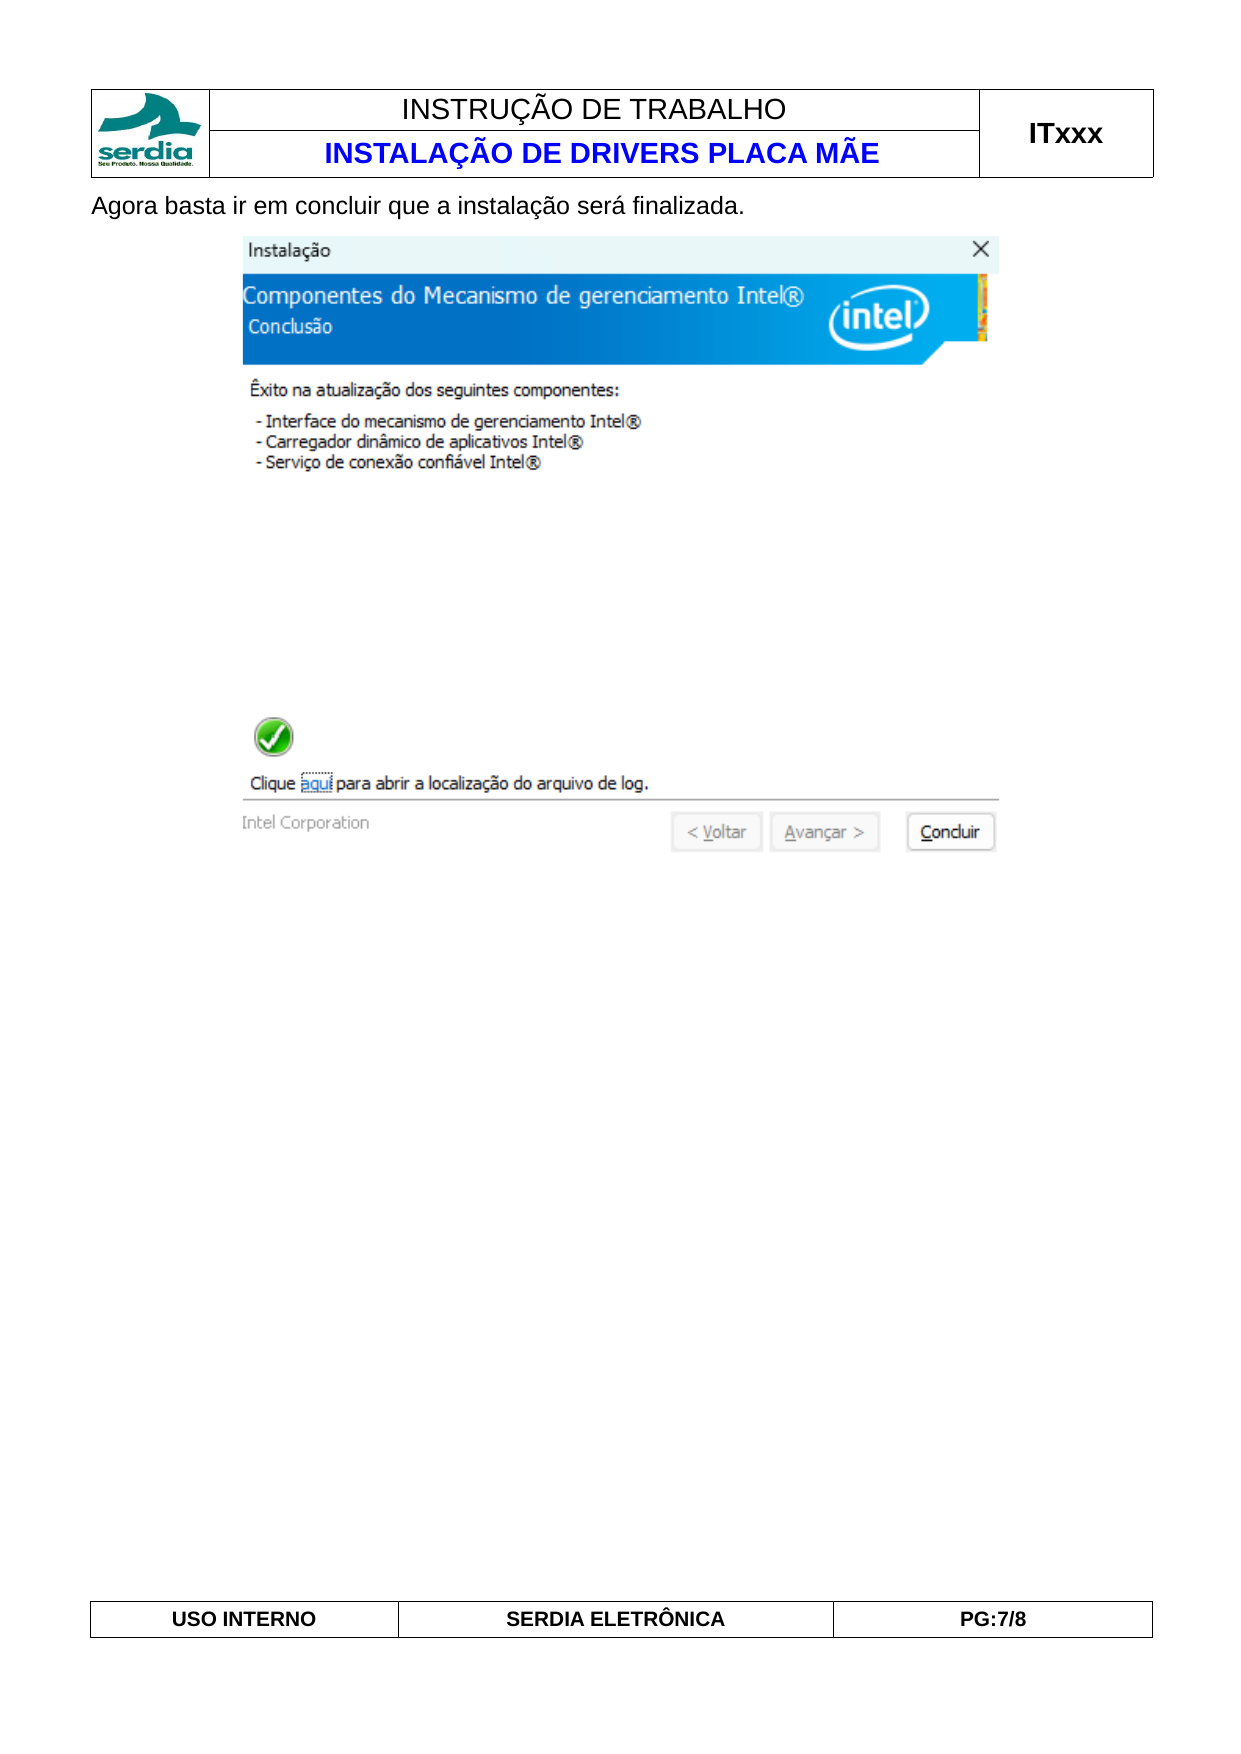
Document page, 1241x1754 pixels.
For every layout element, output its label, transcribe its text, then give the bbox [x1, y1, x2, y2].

picture [98, 93, 202, 167]
text Agora basta ir em concluir que a instalação será finalizada. [91, 191, 1151, 220]
picture [242, 236, 1000, 854]
